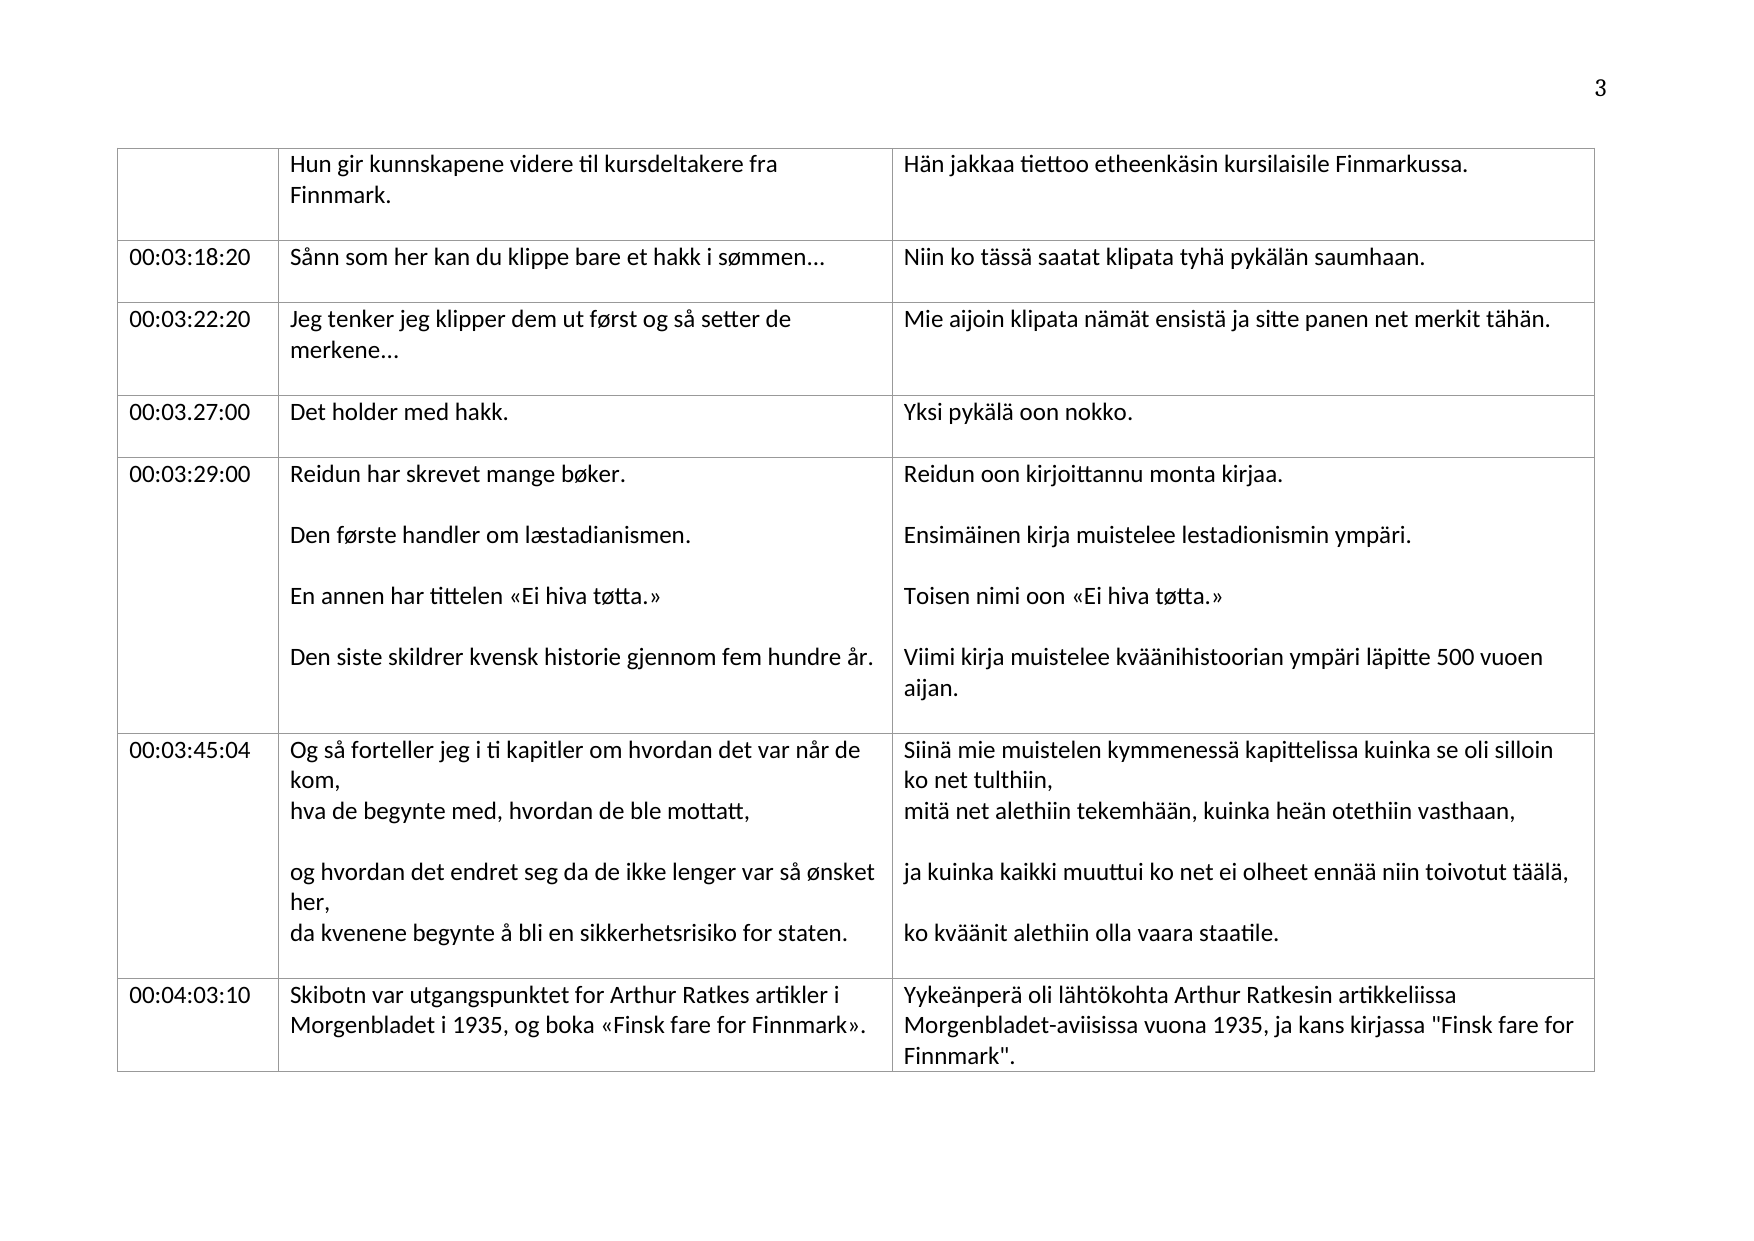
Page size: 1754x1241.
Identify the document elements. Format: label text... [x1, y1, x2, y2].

table_cell [118, 149, 278, 240]
table_cell Yksi pykälä oon nokko. [893, 396, 1594, 457]
table_cell 00:03:22:20 [118, 303, 278, 395]
table_cell Siinä mie muistelen kymmenessä kapittelissa kuinka se oli silloin ko net tulthiin, mitä net alethiin tekemhään, kuinka heän otethiin vasthaan, ja kuinka kaikki muuttui ko net ei olheet ennää niin toivotut täälä, ko kväänit alethiin olla vaara staatile. [893, 734, 1594, 978]
table_cell Niin ko tässä saatat klipata tyhä pykälän saumhaan. [893, 241, 1594, 302]
table_cell Det holder med hakk. [279, 396, 892, 457]
table_cell Hun gir kunnskapene videre til kursdeltakere fra Finnmark. [279, 149, 892, 240]
table_cell 00:04:03:10 [118, 979, 278, 1071]
table_cell 00:03:45:04 [118, 734, 278, 978]
table_cell Yykeänperä oli lähtökohta Arthur Ratkesin artikkeliissa Morgenbladet-aviisissa vuona 1935, ja kans kirjassa "Finsk fare for Finnmark". [893, 979, 1594, 1071]
table_cell 00:03:18:20 [118, 241, 278, 302]
table_cell Og så forteller jeg i ti kapitler om hvordan det var når de kom, hva de begynte med, hvordan de ble mottatt, og hvordan det endret seg da de ikke lenger var så ønsket her, da kvenene begynte å bli en sikkerhetsrisiko for staten. [279, 734, 892, 978]
table_cell Jeg tenker jeg klipper dem ut først og så setter de merkene... [279, 303, 892, 395]
table_cell Skibotn var utgangspunktet for Arthur Ratkes artikler i Morgenbladet i 1935, og boka «Finsk fare for Finnmark». [279, 979, 892, 1071]
table_cell 00:03:29:00 [118, 458, 278, 733]
table_cell Sånn som her kan du klippe bare et hakk i sømmen... [279, 241, 892, 302]
table_cell Reidun oon kirjoittannu monta kirjaa. Ensimäinen kirja muistelee lestadionismin ympäri. Toisen nimi oon «Ei hiva tøtta.» Viimi kirja muistelee kväänihistoorian ympäri läpitte 500 vuoen aijan. [893, 458, 1594, 733]
table_cell Hän jakkaa tiettoo etheenkäsin kursilaisile Finmarkussa. [893, 149, 1594, 240]
table_cell Mie aijoin klipata nämät ensistä ja sitte panen net merkit tähän. [893, 303, 1594, 395]
table_cell Reidun har skrevet mange bøker. Den første handler om læstadianismen. En annen har tittelen «Ei hiva tøtta.» Den siste skildrer kvensk historie gjennom fem hundre år. [279, 458, 892, 733]
table_cell 00:03.27:00 [118, 396, 278, 457]
